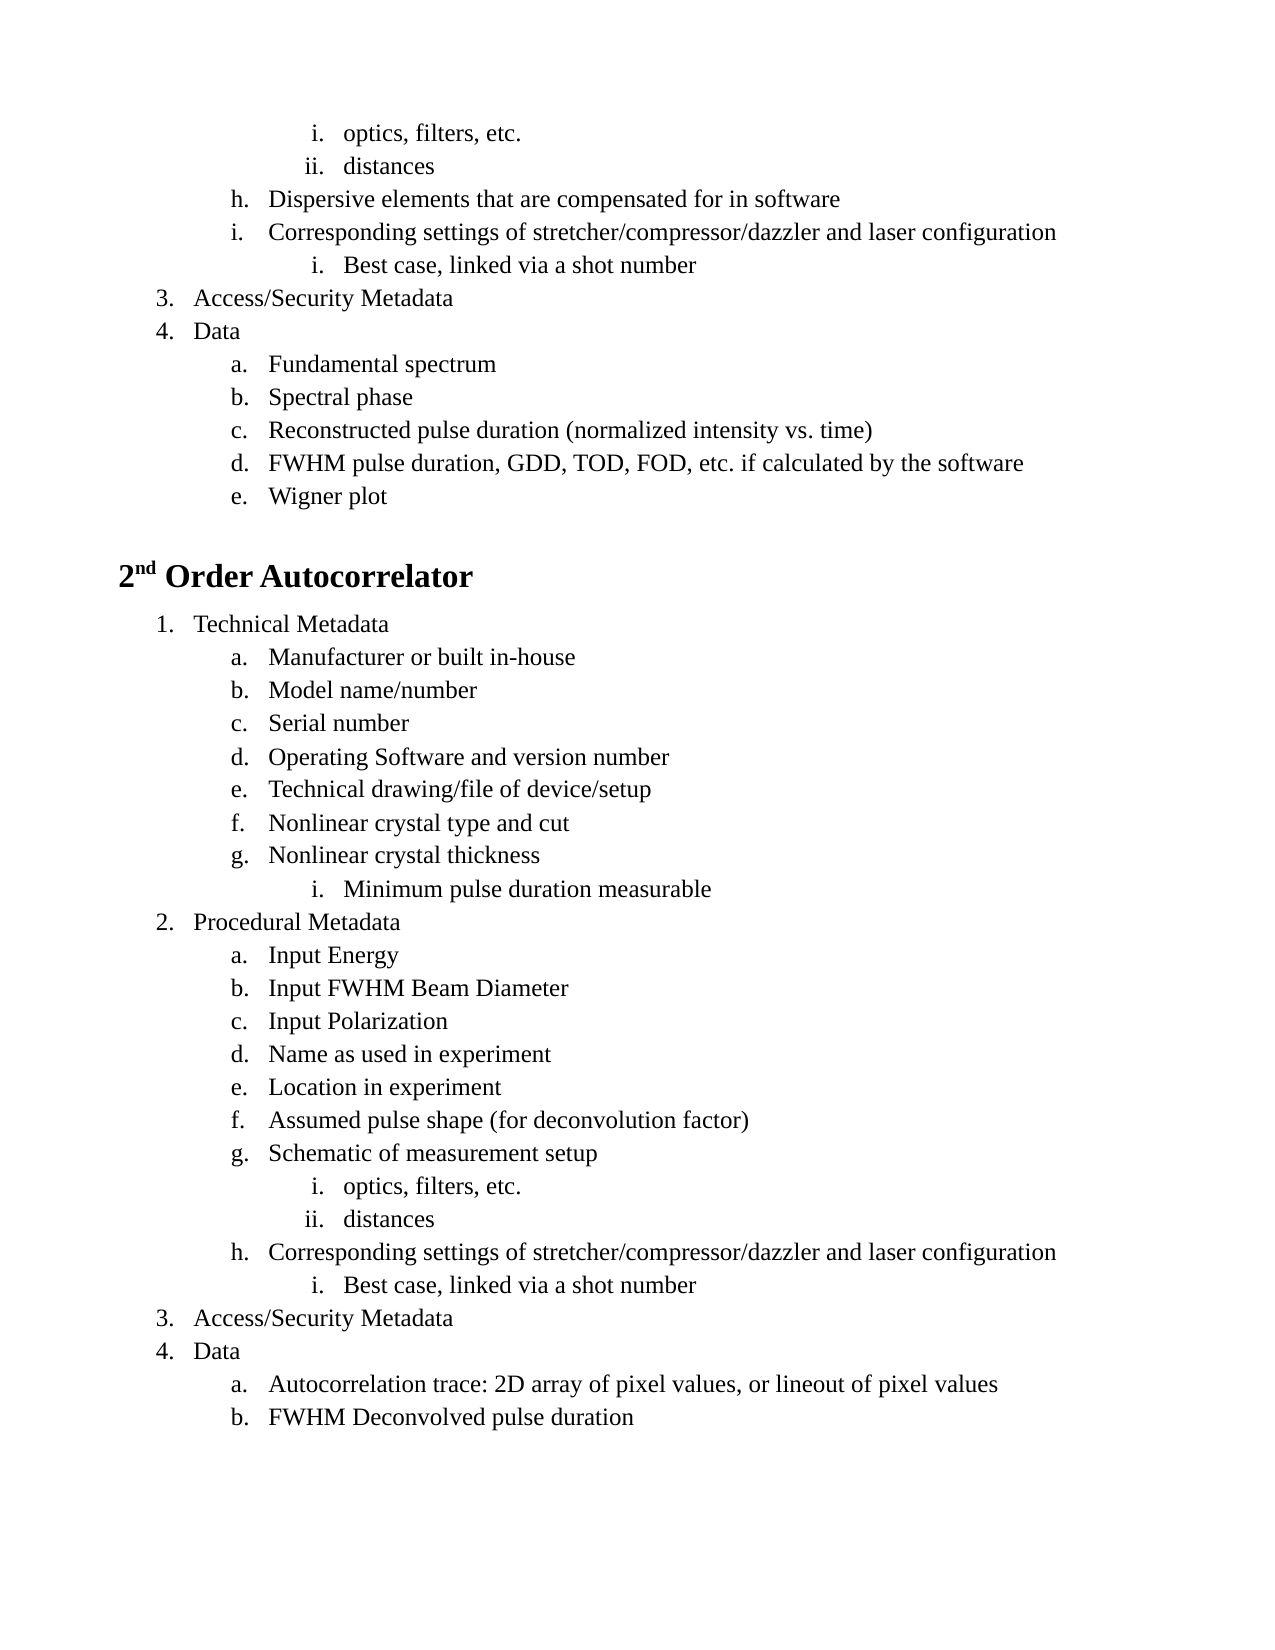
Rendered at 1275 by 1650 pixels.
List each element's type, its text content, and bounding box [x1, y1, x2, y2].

list Access/Security Metadata [156, 1303, 1157, 1332]
list Best case, linked via a shot number [324, 250, 1157, 279]
list Serial number [231, 708, 1157, 737]
list Dispersive elements that are compensated for in software [231, 184, 1157, 213]
list Technical Metadata [156, 609, 1157, 638]
list Autocorrelation trace: 2D array of pixel values, or lineout of pixel values [231, 1369, 1157, 1398]
list Procedural Metadata [156, 907, 1157, 935]
list optics, filters, etc. [324, 118, 1157, 147]
list Input Energy [231, 940, 1157, 968]
list Model name/number [231, 676, 1157, 704]
list Access/Security Metadata [156, 283, 1157, 312]
list distances [324, 1204, 1157, 1233]
list Spectral phase [231, 382, 1157, 411]
list Data [156, 316, 1157, 345]
list distances [324, 151, 1157, 180]
list Assumed pulse shape (for deconvolution factor) [231, 1105, 1157, 1133]
list Corresponding settings of stretcher/compressor/dazzler and laser configuration [231, 1237, 1157, 1266]
list Wigner plot [231, 481, 1157, 510]
list FWHM Deconvolved pulse duration [231, 1402, 1157, 1431]
list FWHM pulse duration, GDD, TOD, FOD, etc. if calculated by the software [231, 448, 1157, 477]
list Corresponding settings of stretcher/compressor/dazzler and laser configuration [231, 217, 1157, 246]
list Location in experiment [231, 1072, 1157, 1101]
list Name as used in experiment [231, 1039, 1157, 1067]
list optics, filters, etc. [324, 1171, 1157, 1199]
list Nonlinear crystal type and cut [231, 808, 1157, 836]
list Reconstructed pulse duration (normalized intensity vs. time) [231, 415, 1157, 444]
list Manufacturer or built in-house [231, 642, 1157, 671]
subtitle 2nd Order Autocorrelator [118, 556, 1157, 594]
list Minimum pulse duration measurable [324, 874, 1157, 902]
list Data [156, 1336, 1157, 1365]
list Fundamental spectrum [231, 349, 1157, 378]
list Schematic of measurement setup [231, 1138, 1157, 1167]
list Operating Software and version number [231, 742, 1157, 770]
list Input Polarization [231, 1006, 1157, 1034]
list Input FWHM Beam Diameter [231, 973, 1157, 1001]
list Technical drawing/file of device/setup [231, 774, 1157, 803]
list Best case, linked via a shot number [324, 1270, 1157, 1299]
list Nonlinear crystal thickness [231, 841, 1157, 869]
